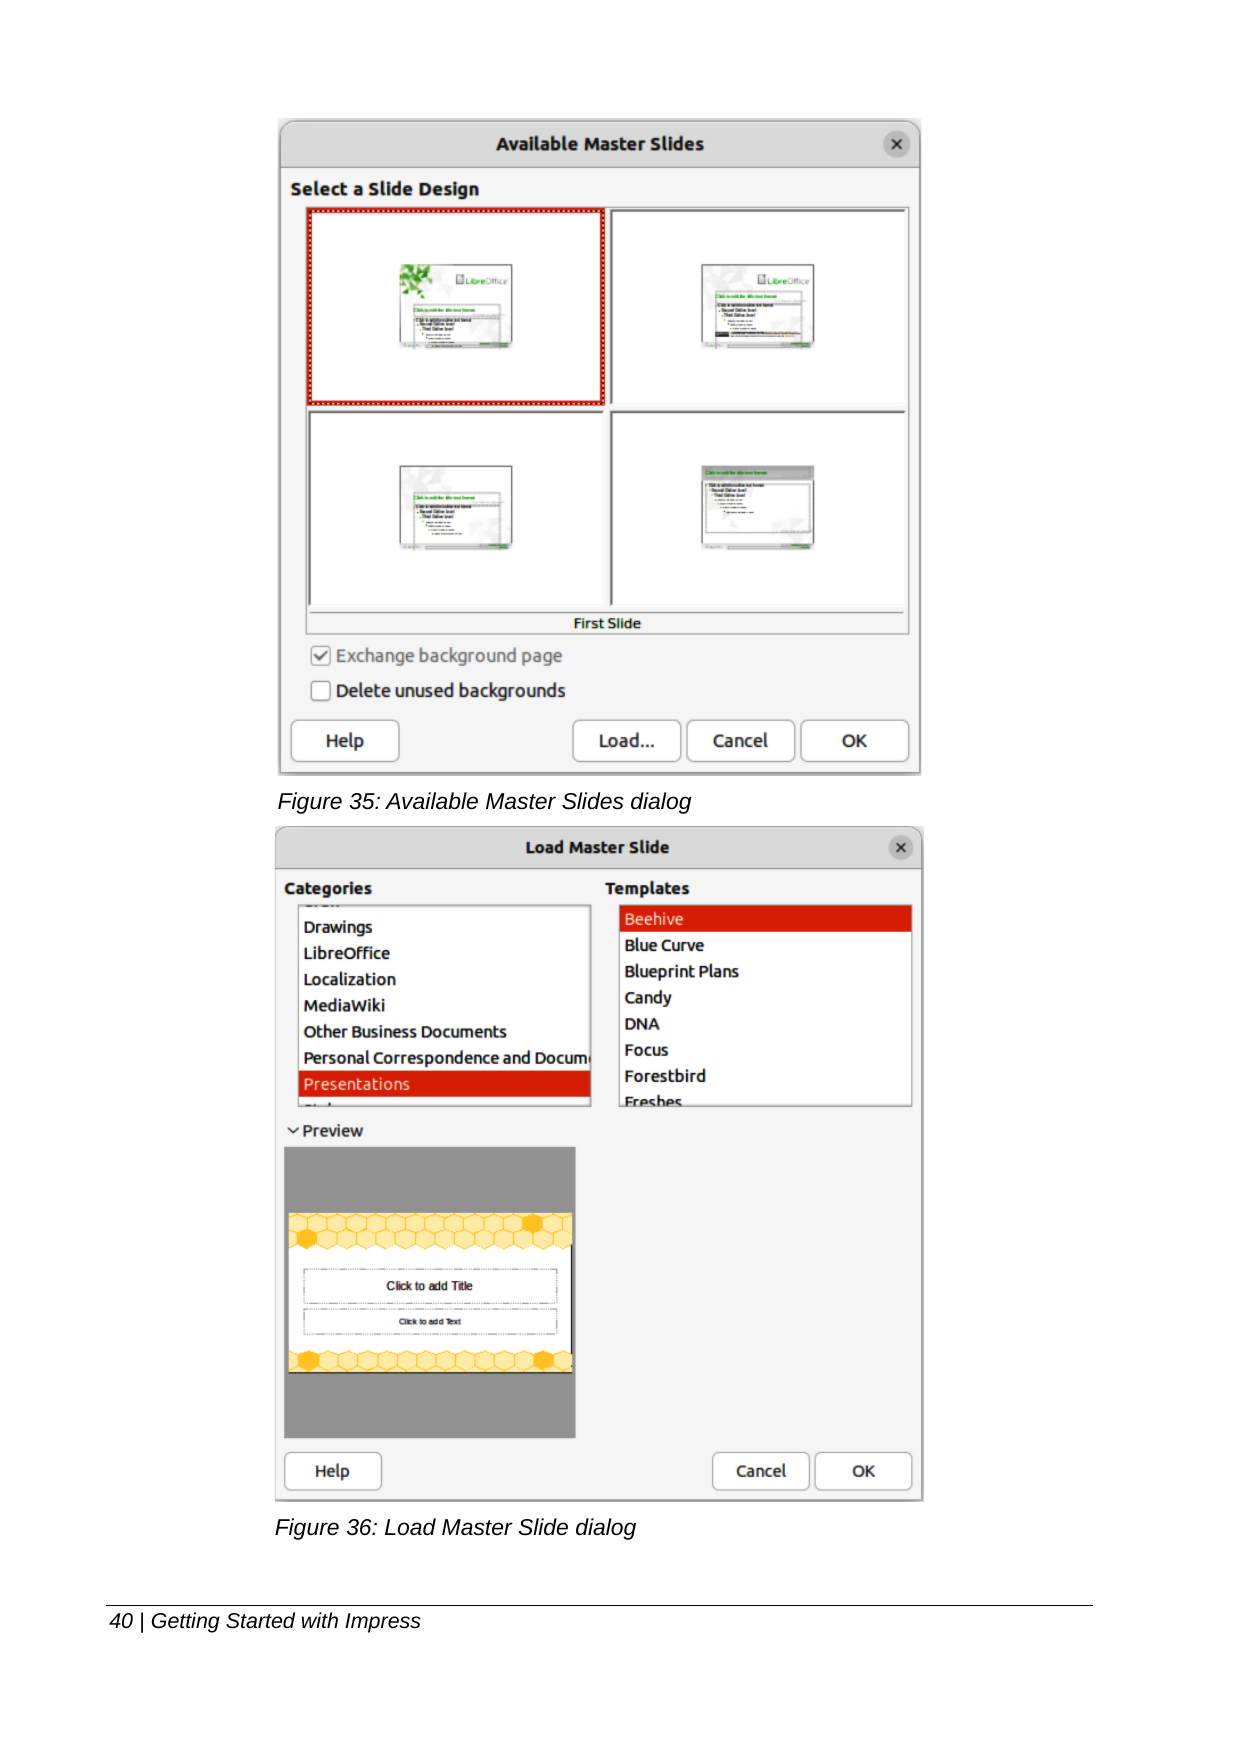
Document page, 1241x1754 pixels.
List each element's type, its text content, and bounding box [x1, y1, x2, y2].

picture [277, 118, 922, 776]
text Figure 35: Available Master Slides dialog [277, 788, 921, 814]
picture [274, 826, 925, 1502]
text Figure 36: Load Master Slide dialog [274, 1514, 924, 1540]
